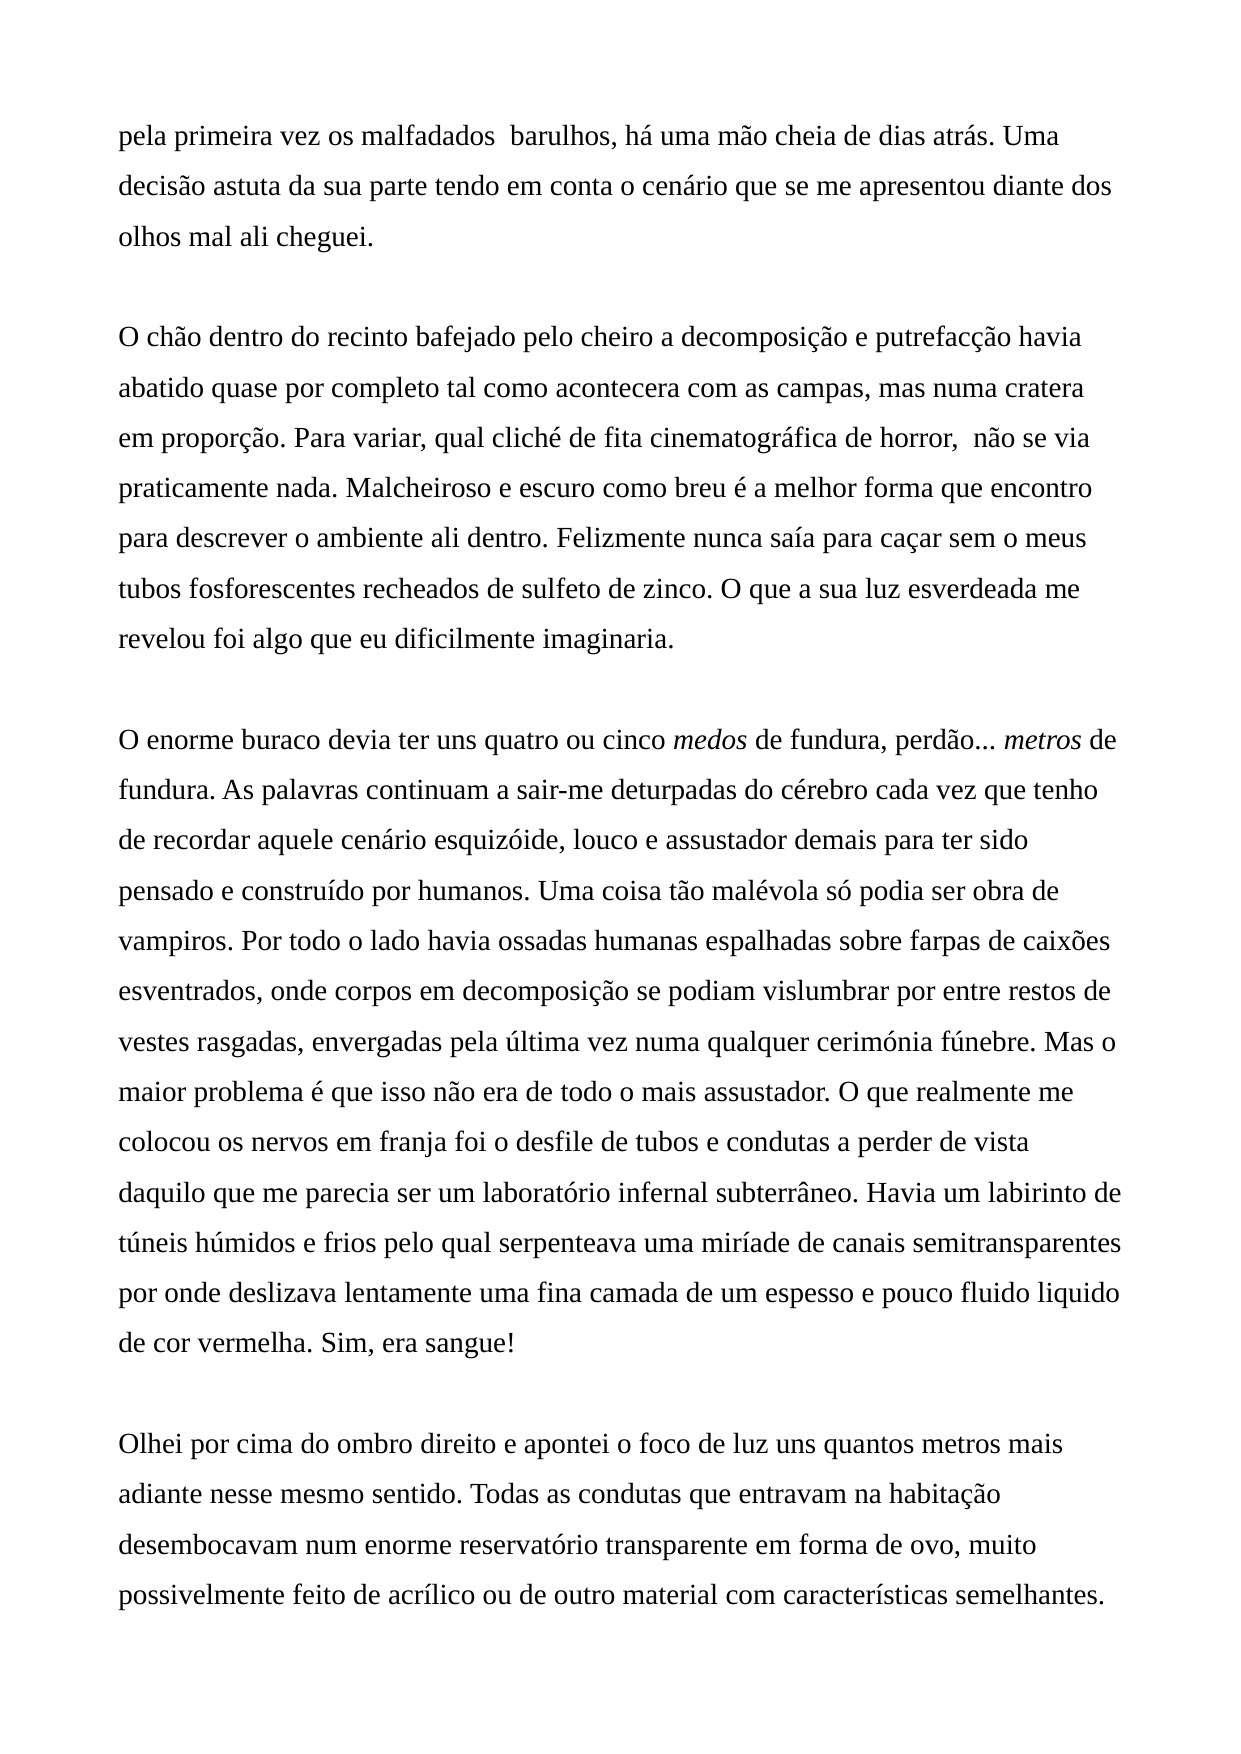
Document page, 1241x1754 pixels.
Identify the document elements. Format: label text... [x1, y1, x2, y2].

text O enorme buraco devia ter uns quatro ou cinco medos de fundura, perdão... metros de fundura. As palavras continuam a sair-me deturpadas do cérebro cada vez que tenho de recordar aquele cenário esquizóide, louco e assustador demais para ter sido pensado e construído por humanos. Uma coisa tão malévola só podia ser obra de vampiros. Por todo o lado havia ossadas humanas espalhadas sobre farpas de caixões esventrados, onde corpos em decomposição se podiam vislumbrar por entre restos de vestes rasgadas, envergadas pela última vez numa qualquer cerimónia fúnebre. Mas o maior problema é que isso não era de todo o mais assustador. O que realmente me colocou os nervos em franja foi o desfile de tubos e condutas a perder de vista daquilo que me parecia ser um laboratório infernal subterrâneo. Havia um labirinto de túneis húmidos e frios pelo qual serpenteava uma miríade de canais semitransparentes por onde deslizava lentamente uma fina camada de um espesso e pouco fluido liquido de cor vermelha. Sim, era sangue! Olhei por cima do ombro direito e apontei o foco de luz uns quantos metros mais adiante nesse mesmo sentido. Todas as condutas que entravam na habitação desembocavam num enorme reservatório transparente em forma de ovo, muito possivelmente feito de acrílico ou de outro material com características semelhantes. [118, 722, 1122, 1611]
text O chão dentro do recinto bafejado pelo cheiro a decomposição e putrefacção havia abatido quase por completo tal como acontecera com as campas, mas numa cratera em proporção. Para variar, qual cliché de fita cinematográfica de horror, não se via praticamente nada. Malcheiroso e escuro como breu é a melhor forma que encontro para descrever o ambiente ali dentro. Felizmente nunca saía para caçar sem o meus tubos fosforescentes recheados de sulfeto de zinco. O que a sua luz esverdeada me revelou foi algo que eu dificilmente imaginaria. [118, 319, 1122, 655]
text pela primeira vez os malfadados barulhos, há uma mão cheia de dias atrás. Uma decisão astuta da sua parte tendo em conta o cenário que se me apresentou diante dos olhos mal ali cheguei. [118, 118, 1122, 252]
